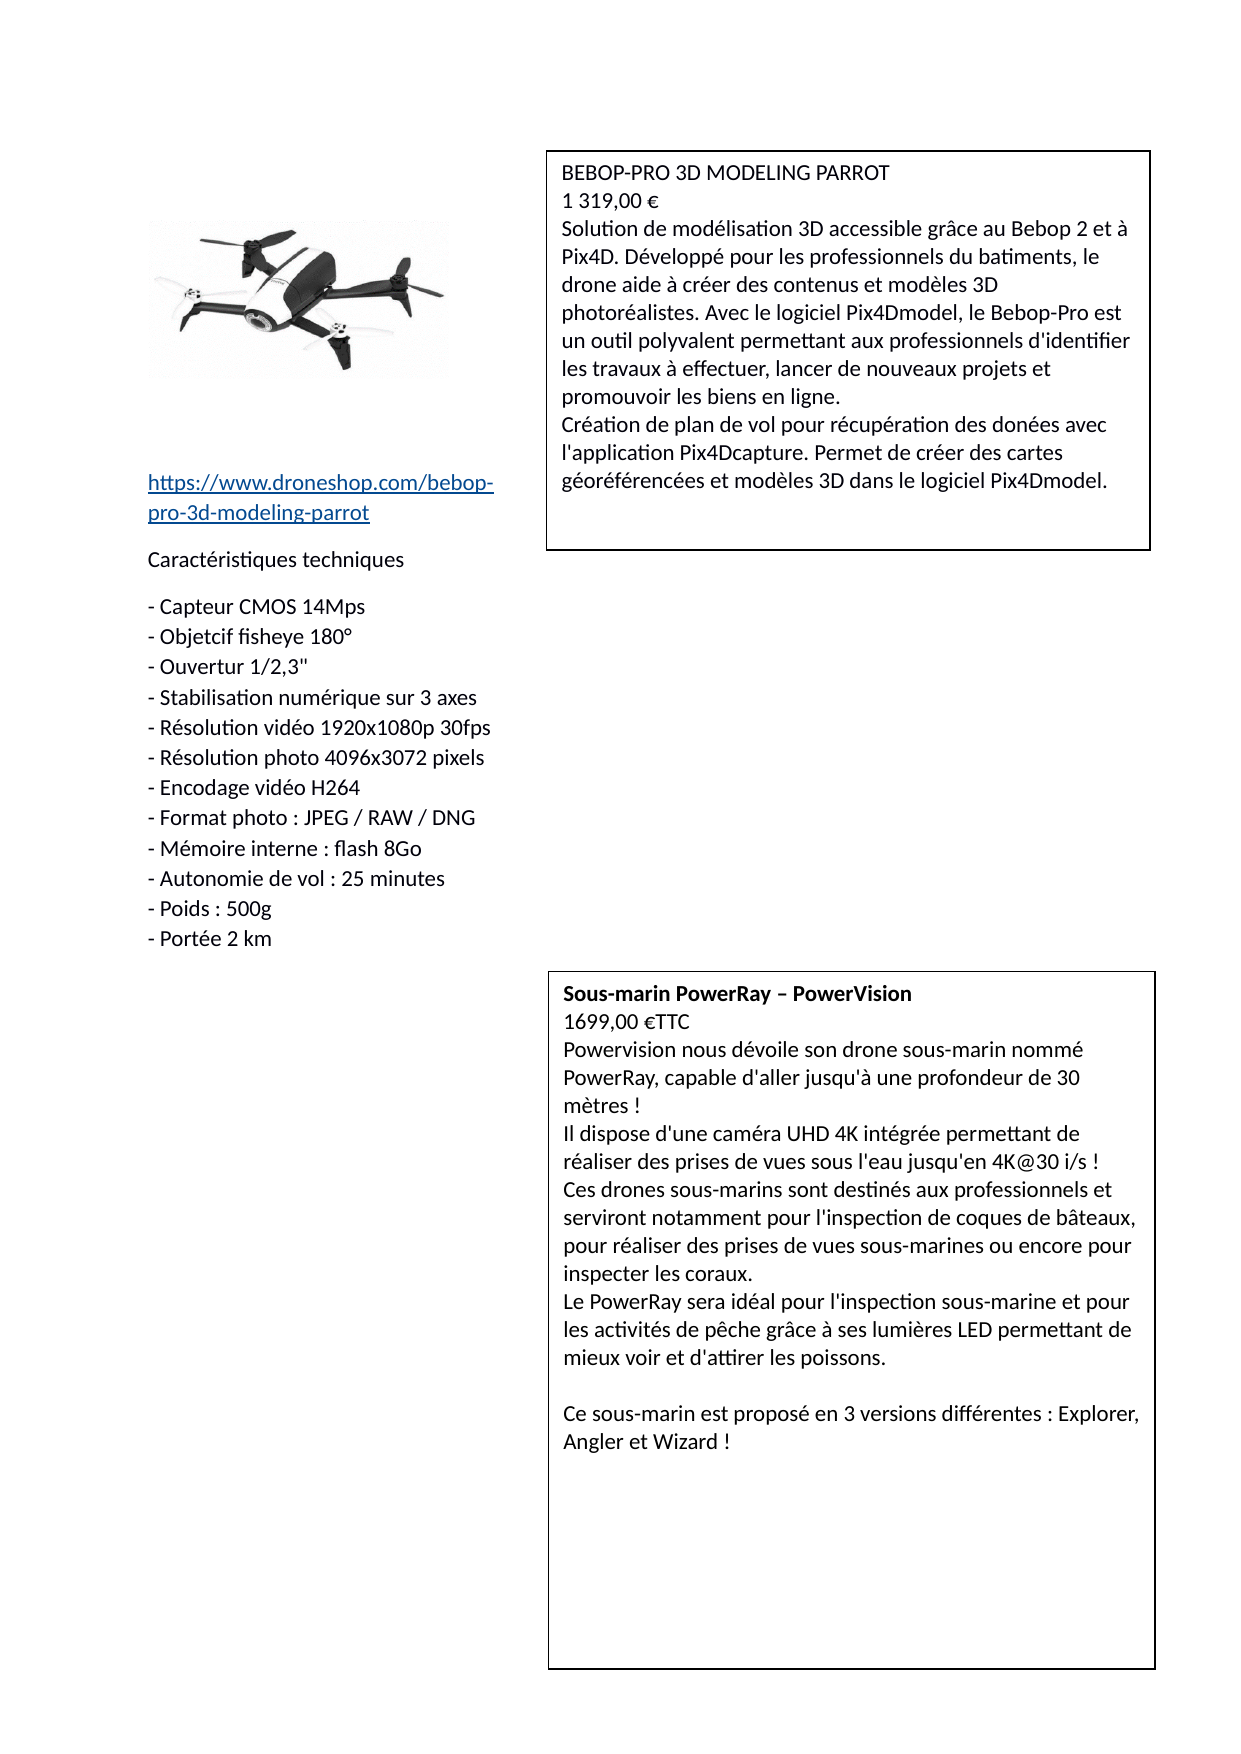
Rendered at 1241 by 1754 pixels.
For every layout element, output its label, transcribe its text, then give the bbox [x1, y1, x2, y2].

text https://www.droneshop.com/bebop-pro-3d-modeling-parrot [148, 468, 546, 526]
text - Capteur CMOS 14Mps - Objetcif fisheye 180° - Ouvertur 1/2,3" - Stabilisation numérique sur 3 axes - Résolution vidéo 1920x1080p 30fps - Résolution photo 4096x3072 pixels - Encodage vidéo H264 - Format photo : JPEG / RAW / DNG - Mémoire interne : flash 8Go - Autonomie de vol : 25 minutes - Poids : 500g - Portée 2 km [148, 592, 1093, 952]
text Caractéristiques techniques [148, 545, 1093, 573]
picture [147, 147, 450, 450]
